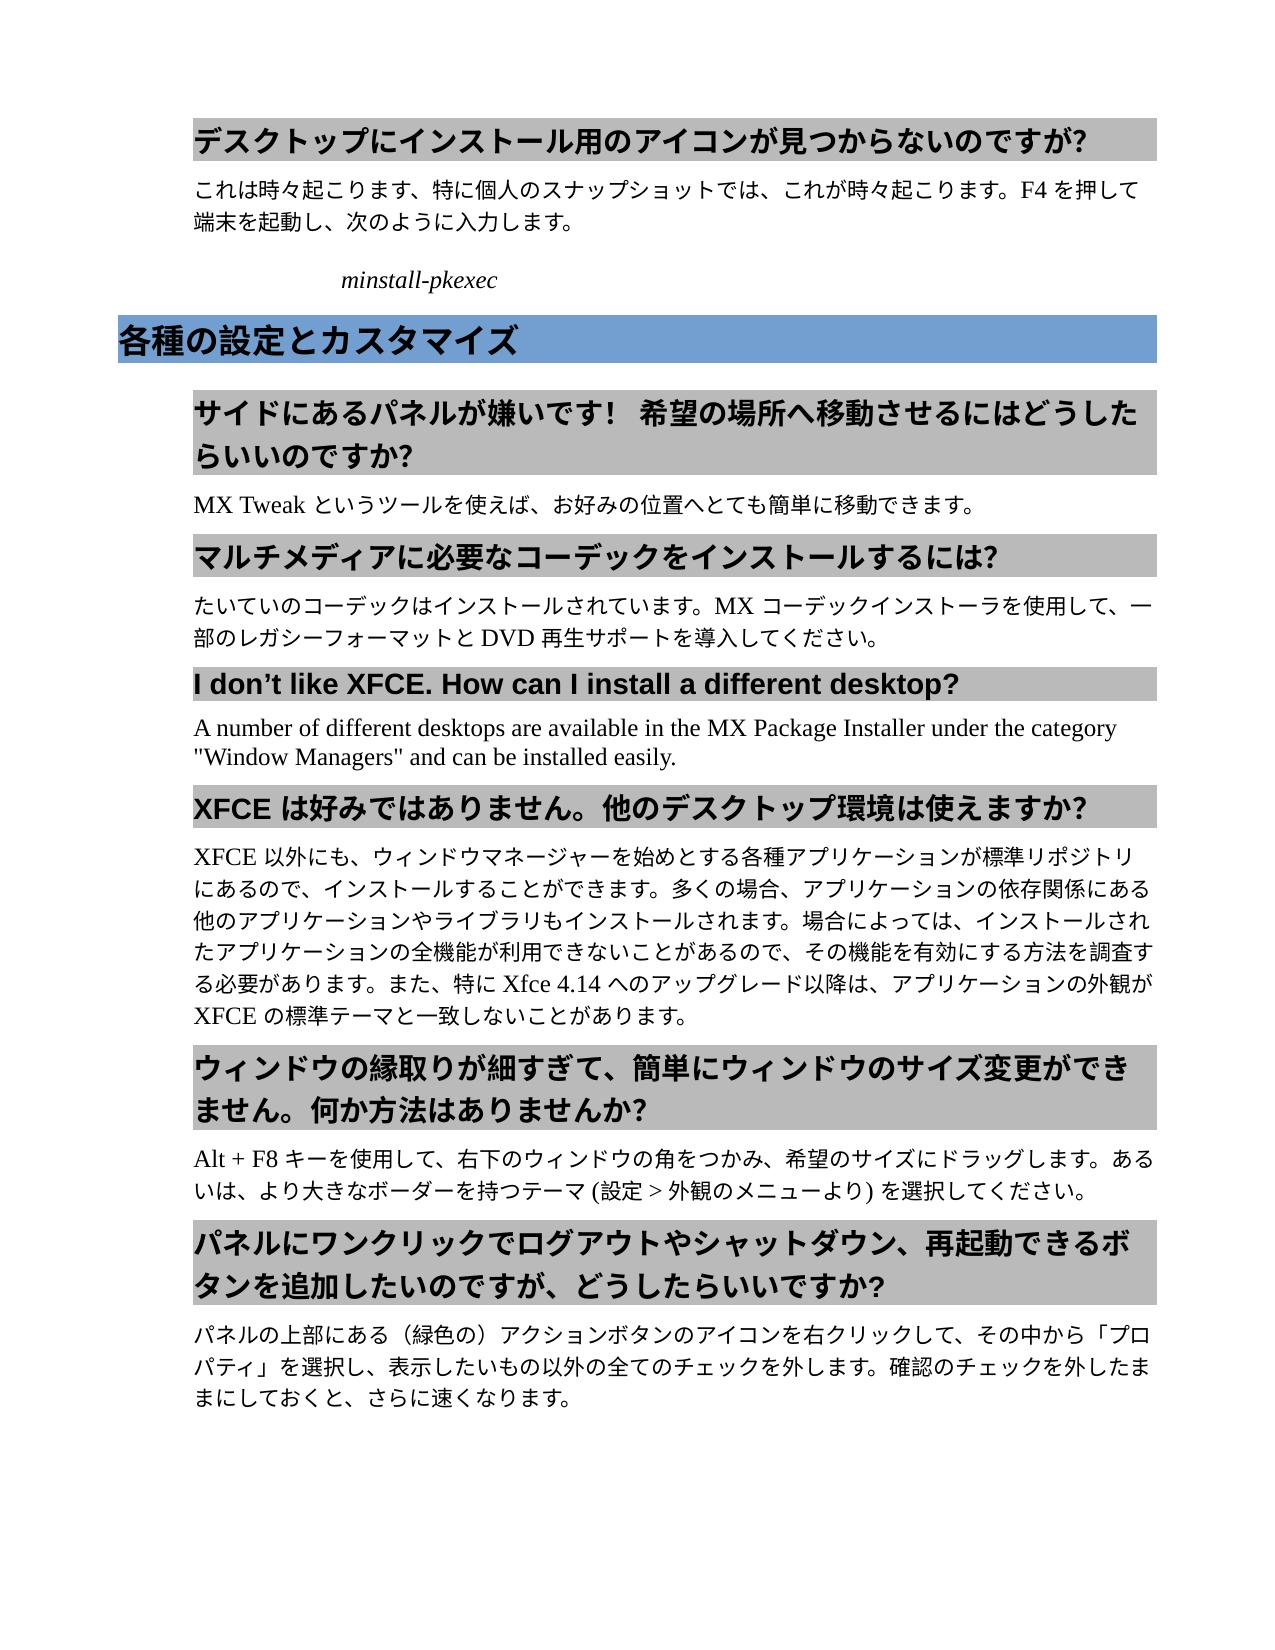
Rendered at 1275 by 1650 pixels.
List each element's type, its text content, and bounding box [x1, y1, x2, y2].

subtitle マルチメディアに必要なコーデックをインストールするには？ [193, 534, 1157, 577]
text XFCE 以外にも、ウィンドウマネージャーを始めとする各種アプリケーションが標準リポジトリにあるので、インストールすることができます。多くの場合、アプリケーションの依存関係にある他のアプリケーションやライブラリもインストールされます。場合によっては、インストールされたアプリケーションの全機能が利用できないことがあるので、その機能を有効にする方法を調査する必要があります。また、特に Xfce 4.14 へのアップグレード以降は、アプリケーションの外観が XFCE の標準テーマと一致しないことがあります。 [193, 840, 1157, 1030]
text これは時々起こります、特に個人のスナップショットでは、これが時々起こります。F4 を押して端末を起動し、次のように入力します。 [193, 173, 1157, 236]
subtitle 各種の設定とカスタマイズ [118, 315, 1157, 363]
subtitle デスクトップにインストール用のアイコンが見つからないのですが？ [193, 118, 1157, 161]
text たいていのコーデックはインストールされています。MX コーデックインストーラを使用して、一部のレガシーフォーマットとDVD 再生サポートを導入してください。 [193, 589, 1157, 652]
text Alt + F8 キーを使用して、右下のウィンドウの角をつかみ、希望のサイズにドラッグします。あるいは、より大きなボーダーを持つテーマ (設定 > 外観のメニューより) を選択してください。 [193, 1142, 1157, 1206]
text A number of different desktops are available in the MX Package Installer under the category "Window Managers" and can be installed easily. [193, 713, 1157, 771]
text MX Tweak というツールを使えば、お好みの位置へとても簡単に移動できます。 [193, 488, 1157, 519]
text minstall-pkexec [193, 265, 1157, 294]
subtitle サイドにあるパネルが嫌いです！ 希望の場所へ移動させるにはどうしたらいいのですか？ [193, 390, 1157, 475]
subtitle ウィンドウの縁取りが細すぎて、簡単にウィンドウのサイズ変更ができません。何か方法はありませんか？ [193, 1045, 1157, 1130]
subtitle XFCE は好みではありません。他のデスクトップ環境は使えますか？ [193, 785, 1157, 828]
subtitle パネルにワンクリックでログアウトやシャットダウン、再起動できるボタンを追加したいのですが、どうしたらいいですか? [193, 1220, 1157, 1305]
text パネルの上部にある（緑色の）アクションボタンのアイコンを右クリックして、その中から「プロパティ」を選択し、表示したいもの以外の全てのチェックを外します。確認のチェックを外したままにしておくと、さらに速くなります。 [193, 1318, 1157, 1413]
subtitle I don’t like XFCE. How can I install a different desktop? [193, 667, 1157, 701]
